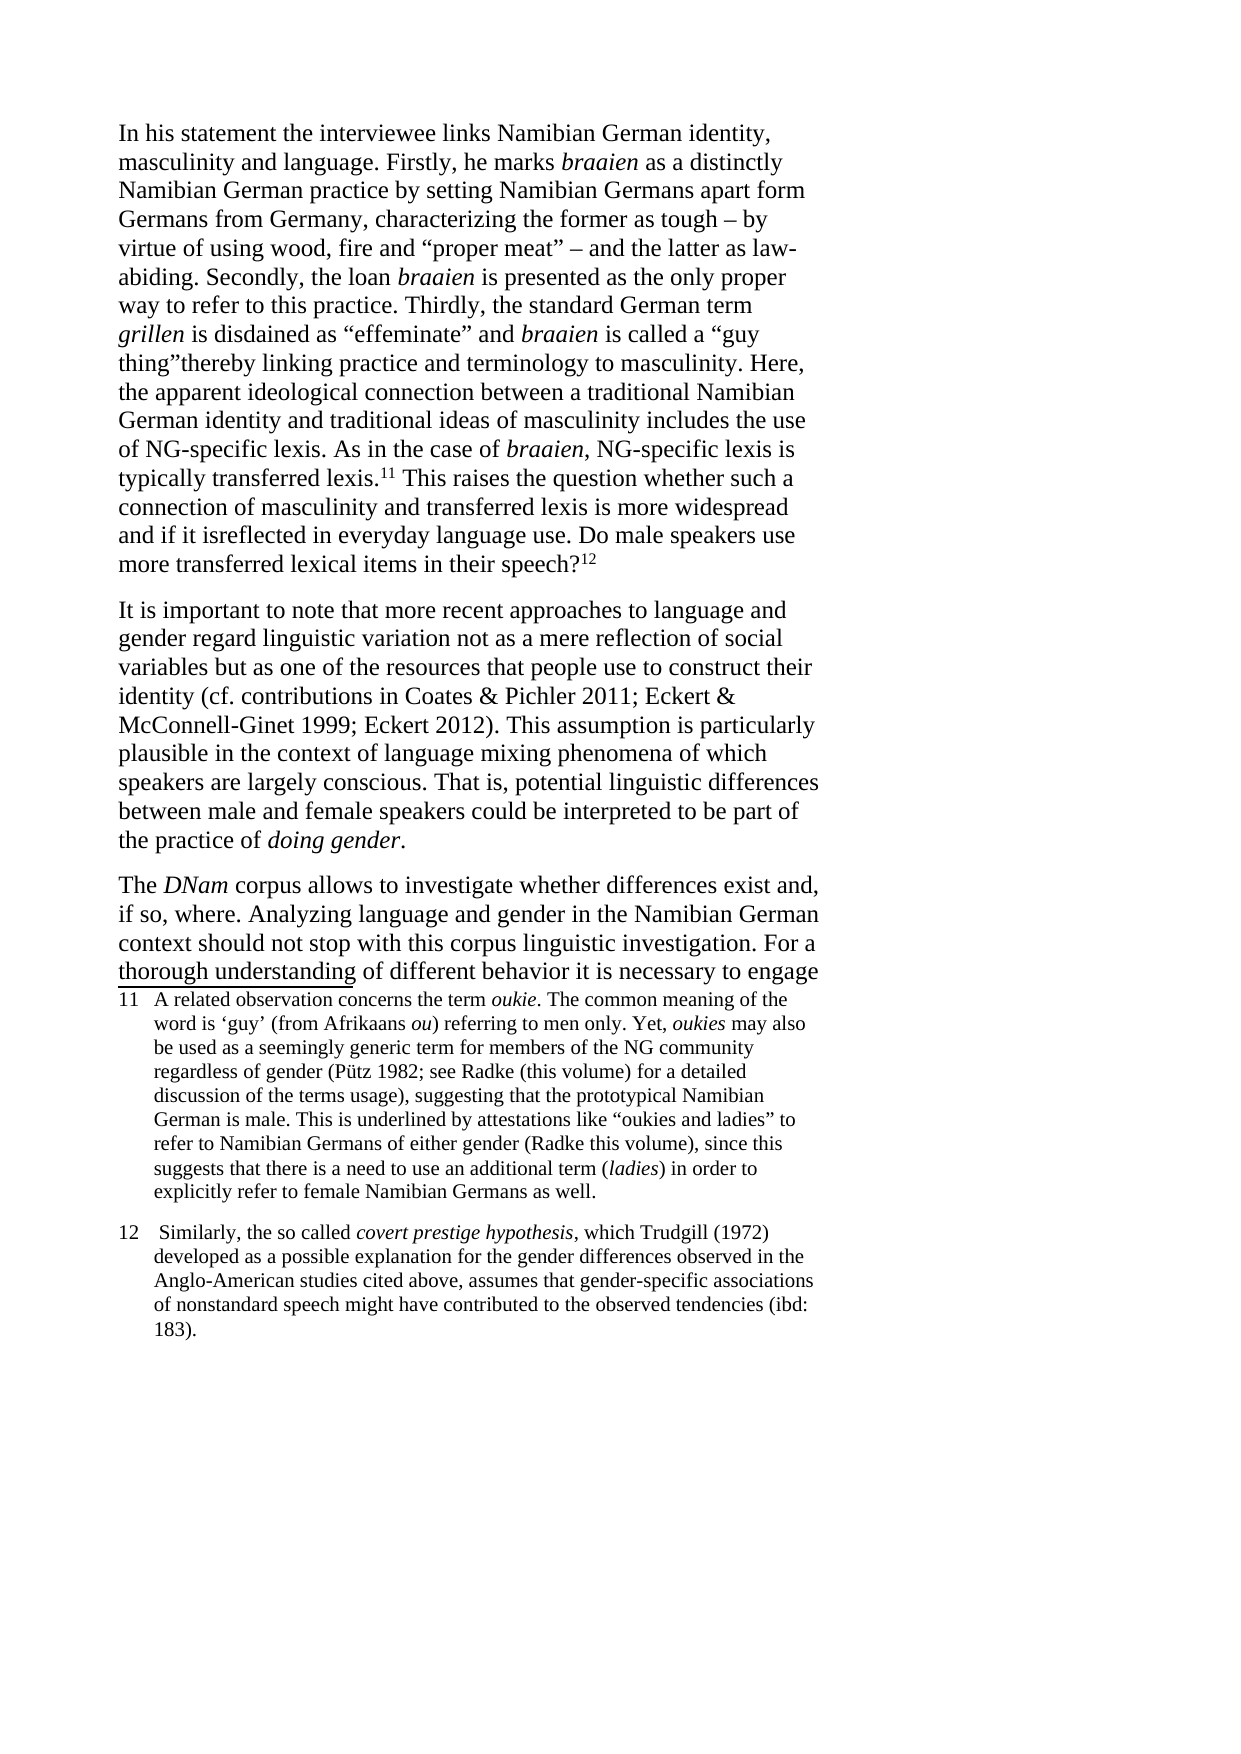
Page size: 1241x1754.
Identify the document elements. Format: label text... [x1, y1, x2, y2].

text A related observation concerns the term oukie. The common meaning of the word is ‘guy’ (from Afrikaans ou) referring to men only. Yet, oukies may also be used as a seemingly generic term for members of the NG community regardless of gender (Pütz 1982; see Radke (this volume) for a detailed discussion of the terms usage), suggesting that the prototypical Namibian German is male. This is underlined by attestations like “oukies and ladies” to refer to Namibian Germans of either gender (Radke this volume), since this suggests that there is a need to use an additional term (ladies) in order to explicitly refer to female Namibian Germans as well. [118, 987, 827, 1203]
text In his statement the interviewee links Namibian German identity, masculinity and language. Firstly, he marks braaien as a distinctly Namibian German practice by setting Namibian Germans apart form Germans from Germany, characterizing the former as tough – by virtue of using wood, fire and “proper meat” – and the latter as law-abiding. Secondly, the loan braaien is presented as the only proper way to refer to this practice. Thirdly, the standard German term grillen is disdained as “effeminate” and braaien is called a “guy thing”thereby linking practice and terminology to masculinity. Here, the apparent ideological connection between a traditional Namibian German identity and traditional ideas of masculinity includes the use of NG-specific lexis. As in the case of braaien, NG-specific lexis is typically transferred lexis. This raises the question whether such a connection of masculinity and transferred lexis is more widespread and if it isreflected in everyday language use. Do male speakers use more transferred lexical items in their speech? [118, 118, 827, 578]
text It is important to note that more recent approaches to language and gender regard linguistic variation not as a mere reflection of social variables but as one of the resources that people use to construct their identity (cf. contributions in Coates & Pichler 2011; Eckert & McConnell-Ginet 1999; Eckert 2012). This assumption is particularly plausible in the context of language mixing phenomena of which speakers are largely conscious. That is, potential linguistic differences between male and female speakers could be interpreted to be part of the practice of doing gender. [118, 595, 827, 853]
text Similarly, the so called covert prestige hypothesis, which Trudgill (1972) developed as a possible explanation for the gender differences observed in the Anglo-American studies cited above, assumes that gender-specific associations of nonstandard speech might have contributed to the observed tendencies (ibd: 183). [118, 1220, 827, 1341]
text The DNam corpus allows to investigate whether differences exist and, if so, where. Analyzing language and gender in the Namibian German context should not stop with this corpus linguistic investigation. For a thorough understanding of different behavior it is necessary to engage [118, 870, 827, 985]
